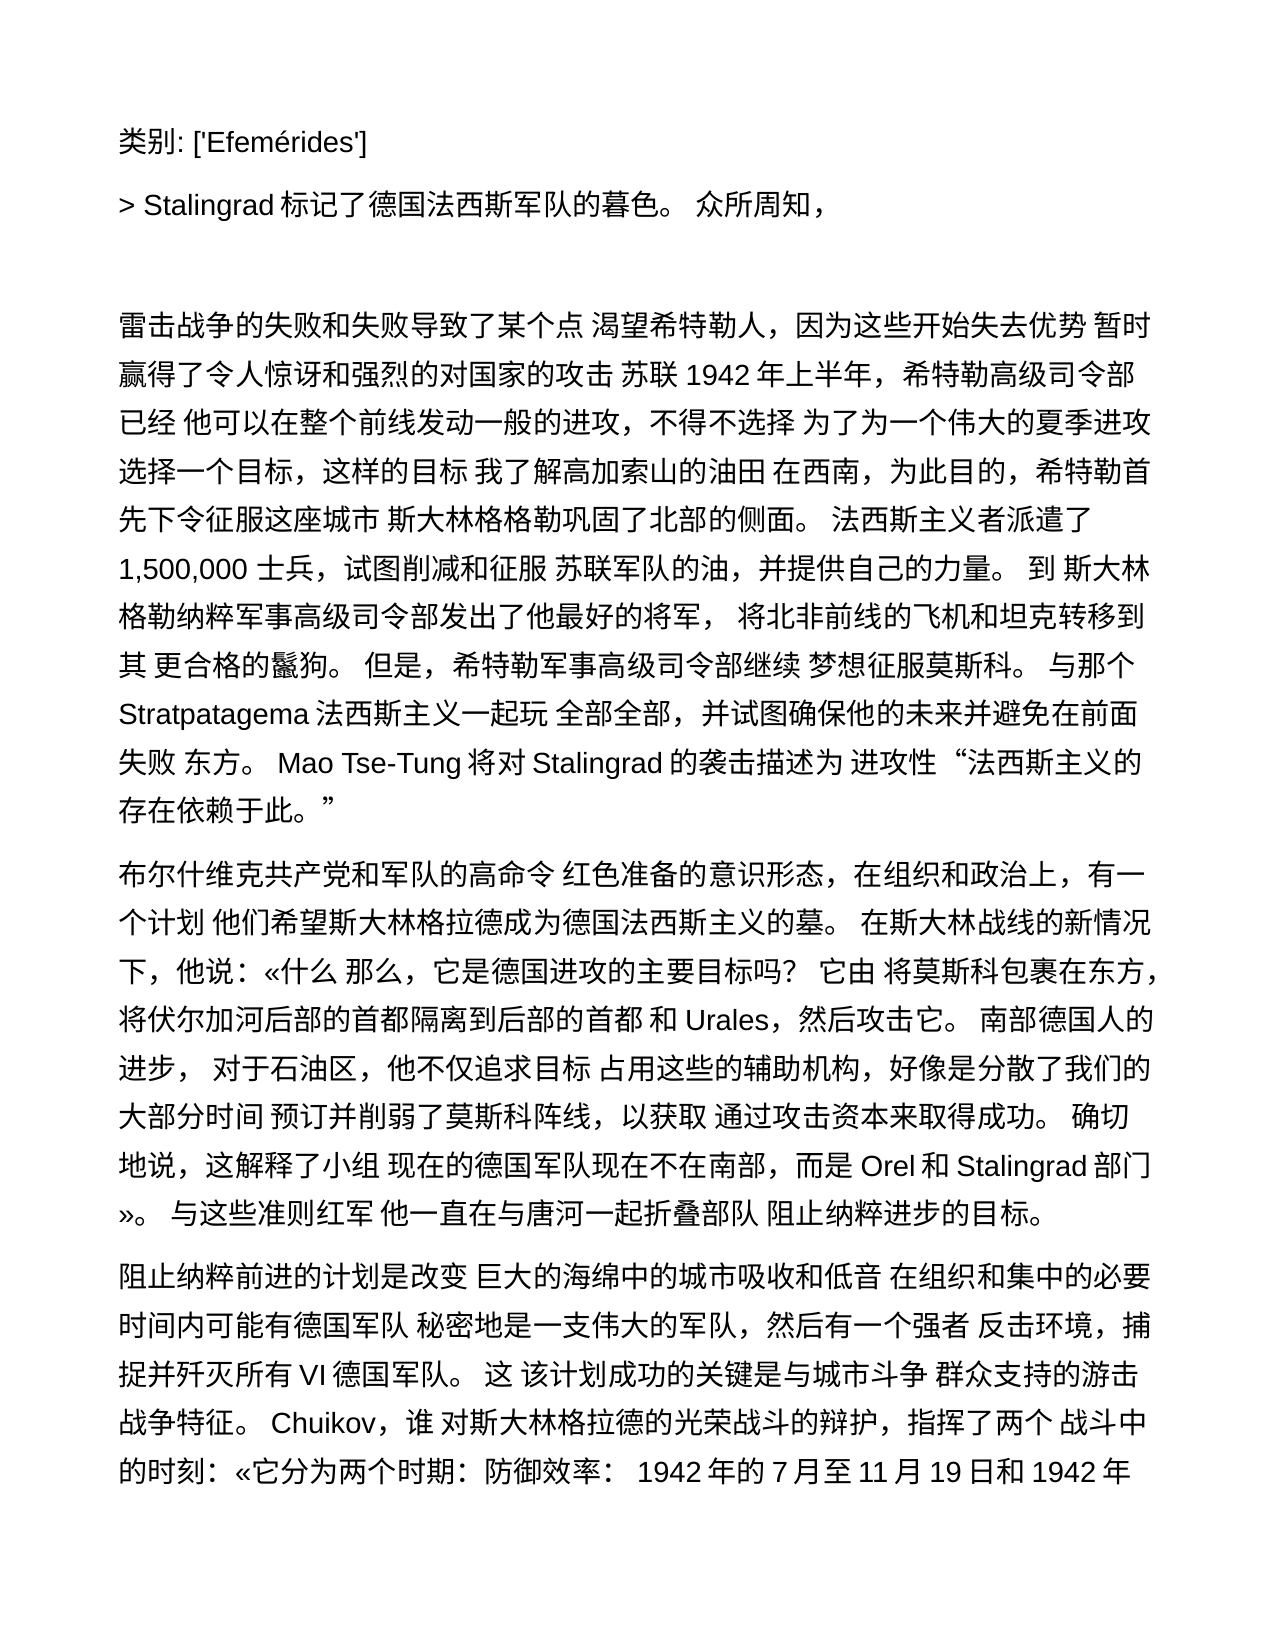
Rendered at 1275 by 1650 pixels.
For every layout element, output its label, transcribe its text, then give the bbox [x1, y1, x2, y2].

text > Stalingrad标记了德国法西斯军队的暮色。 众所周知， [118, 181, 1157, 223]
text 阻止纳粹前进的计划是改变 巨大的海绵中的城市吸收和低音 在组织和集中的必要时间内可能有德国军队 秘密地是一支伟大的军队，然后有一个强者 反击环境，捕捉并歼灭所有VI德国军队。 这 该计划成功的关键是与城市斗争 群众支持的游击战争特征。 Chuikov，谁 对斯大林格拉德的光荣战斗的辩护，指挥了两个 战斗中的时刻：«它分为两个时期：防御效率： 1942年的7月至11月19日和1942年 [118, 1254, 1157, 1491]
text 斯大林格拉德灾难之后，德国人已经能够恢复 更多。 斯大林 [177, 244, 1098, 273]
text 布尔什维克共产党和军队的高命令 红色准备的意识形态，在组织和政治上，有一个计划 他们希望斯大林格拉德成为德国法西斯主义的墓。 在斯大林战线的新情况下，他说：«什么 那么，它是德国进攻的主要目标吗？ 它由 将莫斯科包裹在东方，将伏尔加河后部的首都隔离到后部的首都 和Urales，然后攻击它。 南部德国人的进步， 对于石油区，他不仅追求目标 占用这些的辅助机构，好像是分散了我们的大部分时间 预订并削弱了莫斯科阵线，以获取 通过攻击资本来取得成功。 确切地说，这解释了小组 现在的德国军队现在不在南部，而是 Orel和Stalingrad部门»。 与这些准则红军 他一直在与唐河一起折叠部队 阻止纳粹进步的目标。 [118, 851, 1157, 1233]
text 类别: ['Efemérides'] [118, 118, 1157, 160]
text 雷击战争的失败和失败导致了某个点 渴望希特勒人，因为这些开始失去优势 暂时赢得了令人惊讶和强烈的对国家的攻击 苏联 1942年上半年，希特勒高级司令部已经 他可以在整个前线发动一般的进攻，不得不选择 为了为一个伟大的夏季进攻选择一个目标，这样的目标 我了解高加索山的油田 在西南，为此目的，希特勒首先下令征服这座城市 斯大林格格勒巩固了北部的侧面。 法西斯主义者派遣了1,500,000 士兵，试图削减和征服 苏联军队的油，并提供自己的力量。 到 斯大林格勒纳粹军事高级司令部发出了他最好的将军， 将北非前线的飞机和坦克转移到其 更合格的鬣狗。 但是，希特勒军事高级司令部继续 梦想征服莫斯科。 与那个Stratpatagema法西斯主义一起玩 全部全部，并试图确保他的未来并避免在前面失败 东方。 Mao Tse-Tung将对Stalingrad的袭击描述为 进攻性“法西斯主义的存在依赖于此。” [118, 303, 1157, 830]
